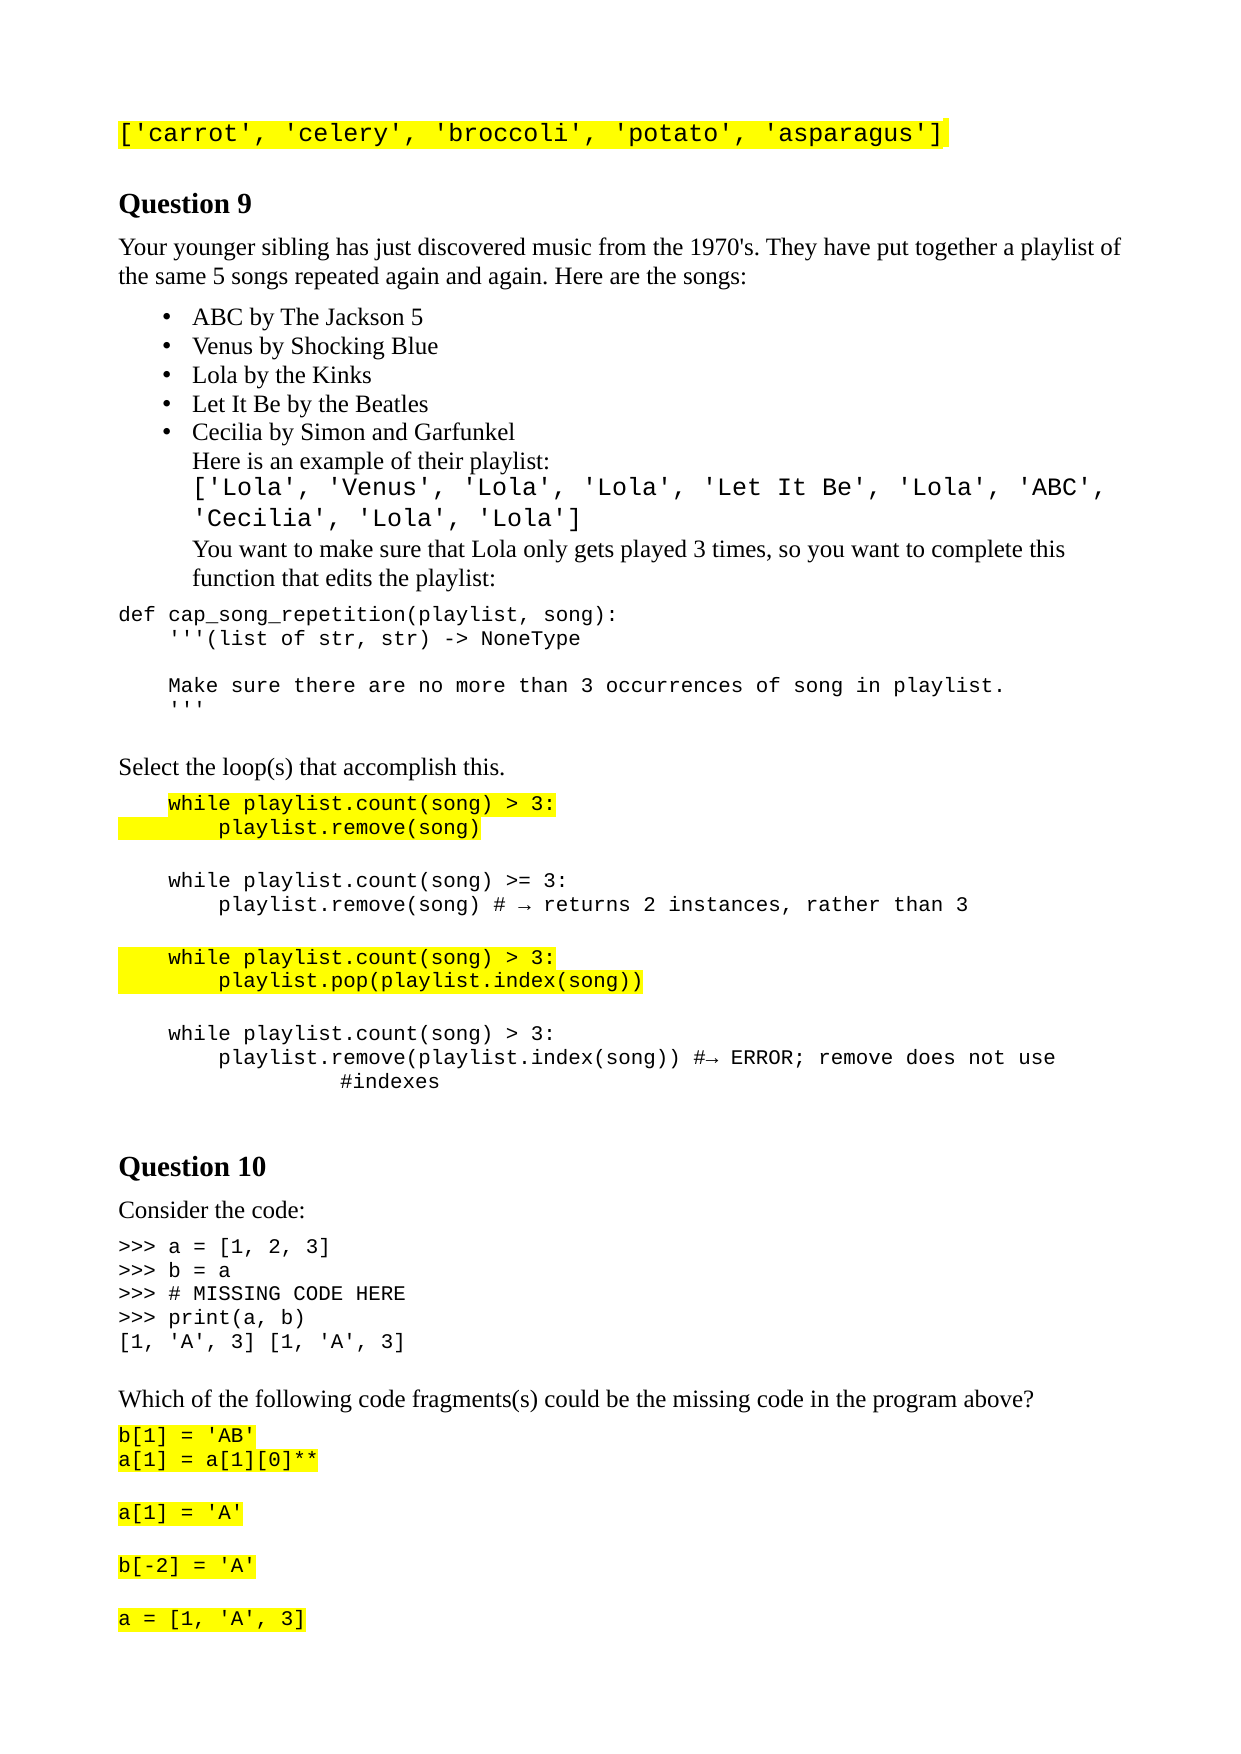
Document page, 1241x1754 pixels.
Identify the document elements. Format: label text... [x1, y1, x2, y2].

text [1, 'A', 3] [1, 'A', 3] [118, 1331, 1122, 1354]
text while playlist.count(song) >= 3: [118, 870, 1122, 893]
text a = [1, 'A', 3] [118, 1608, 1122, 1632]
text Make sure there are no more than 3 occurrences of song in playlist. [118, 675, 1122, 699]
text while playlist.count(song) > 3: [118, 947, 1122, 970]
text def cap_song_repetition(playlist, song): [118, 604, 1122, 628]
text a[1] = a[1][0]** [118, 1449, 1122, 1472]
text b[1] = 'AB' [118, 1425, 1122, 1449]
text Which of the following code fragments(s) could be the missing code in the program above? [118, 1384, 1122, 1413]
text ''' [118, 699, 1122, 722]
list Venus by Shocking Blue [162, 331, 1122, 360]
text while playlist.count(song) > 3: [118, 793, 1122, 817]
text >>> # MISSING CODE HERE [118, 1283, 1122, 1307]
text while playlist.count(song) > 3: [118, 1023, 1122, 1047]
text playlist.remove(playlist.index(song)) #→ ERROR; remove does not use #indexes [118, 1047, 1122, 1094]
text Your younger sibling has just discovered music from the 1970's. They have put together a playlist of the same 5 songs repeated again and again. Here are the songs: [118, 232, 1122, 290]
text '''(list of str, str) -> NoneType [118, 628, 1122, 651]
list Cecilia by Simon and Garfunkel Here is an example of their playlist: ['Lola', 'Venus', 'Lola', 'Lola', 'Let It Be', 'Lola', 'ABC', 'Cecilia', 'Lola', 'Lola'] You want to make sure that Lola only gets played 3 times, so you want to complete this function that edits the playlist: [162, 417, 1122, 592]
text playlist.remove(song) # → returns 2 instances, rather than 3 [118, 893, 1122, 917]
subtitle Question 9 [118, 186, 1122, 220]
text a[1] = 'A' [118, 1502, 1122, 1526]
text playlist.pop(playlist.index(song)) [118, 970, 1122, 994]
text >>> print(a, b) [118, 1307, 1122, 1331]
text b[-2] = 'A' [118, 1555, 1122, 1579]
text Consider the code: [118, 1195, 1122, 1224]
list Let It Be by the Beatles [162, 389, 1122, 417]
text Select the loop(s) that accomplish this. [118, 752, 1122, 781]
list Lola by the Kinks [162, 360, 1122, 389]
text ['carrot', 'celery', 'broccoli', 'potato', 'asparagus'] [118, 118, 1122, 149]
subtitle Question 10 [118, 1149, 1122, 1182]
text playlist.remove(song) [118, 817, 1122, 840]
list ABC by The Jackson 5 [162, 302, 1122, 331]
text >>> a = [1, 2, 3] [118, 1236, 1122, 1260]
text >>> b = a [118, 1260, 1122, 1283]
